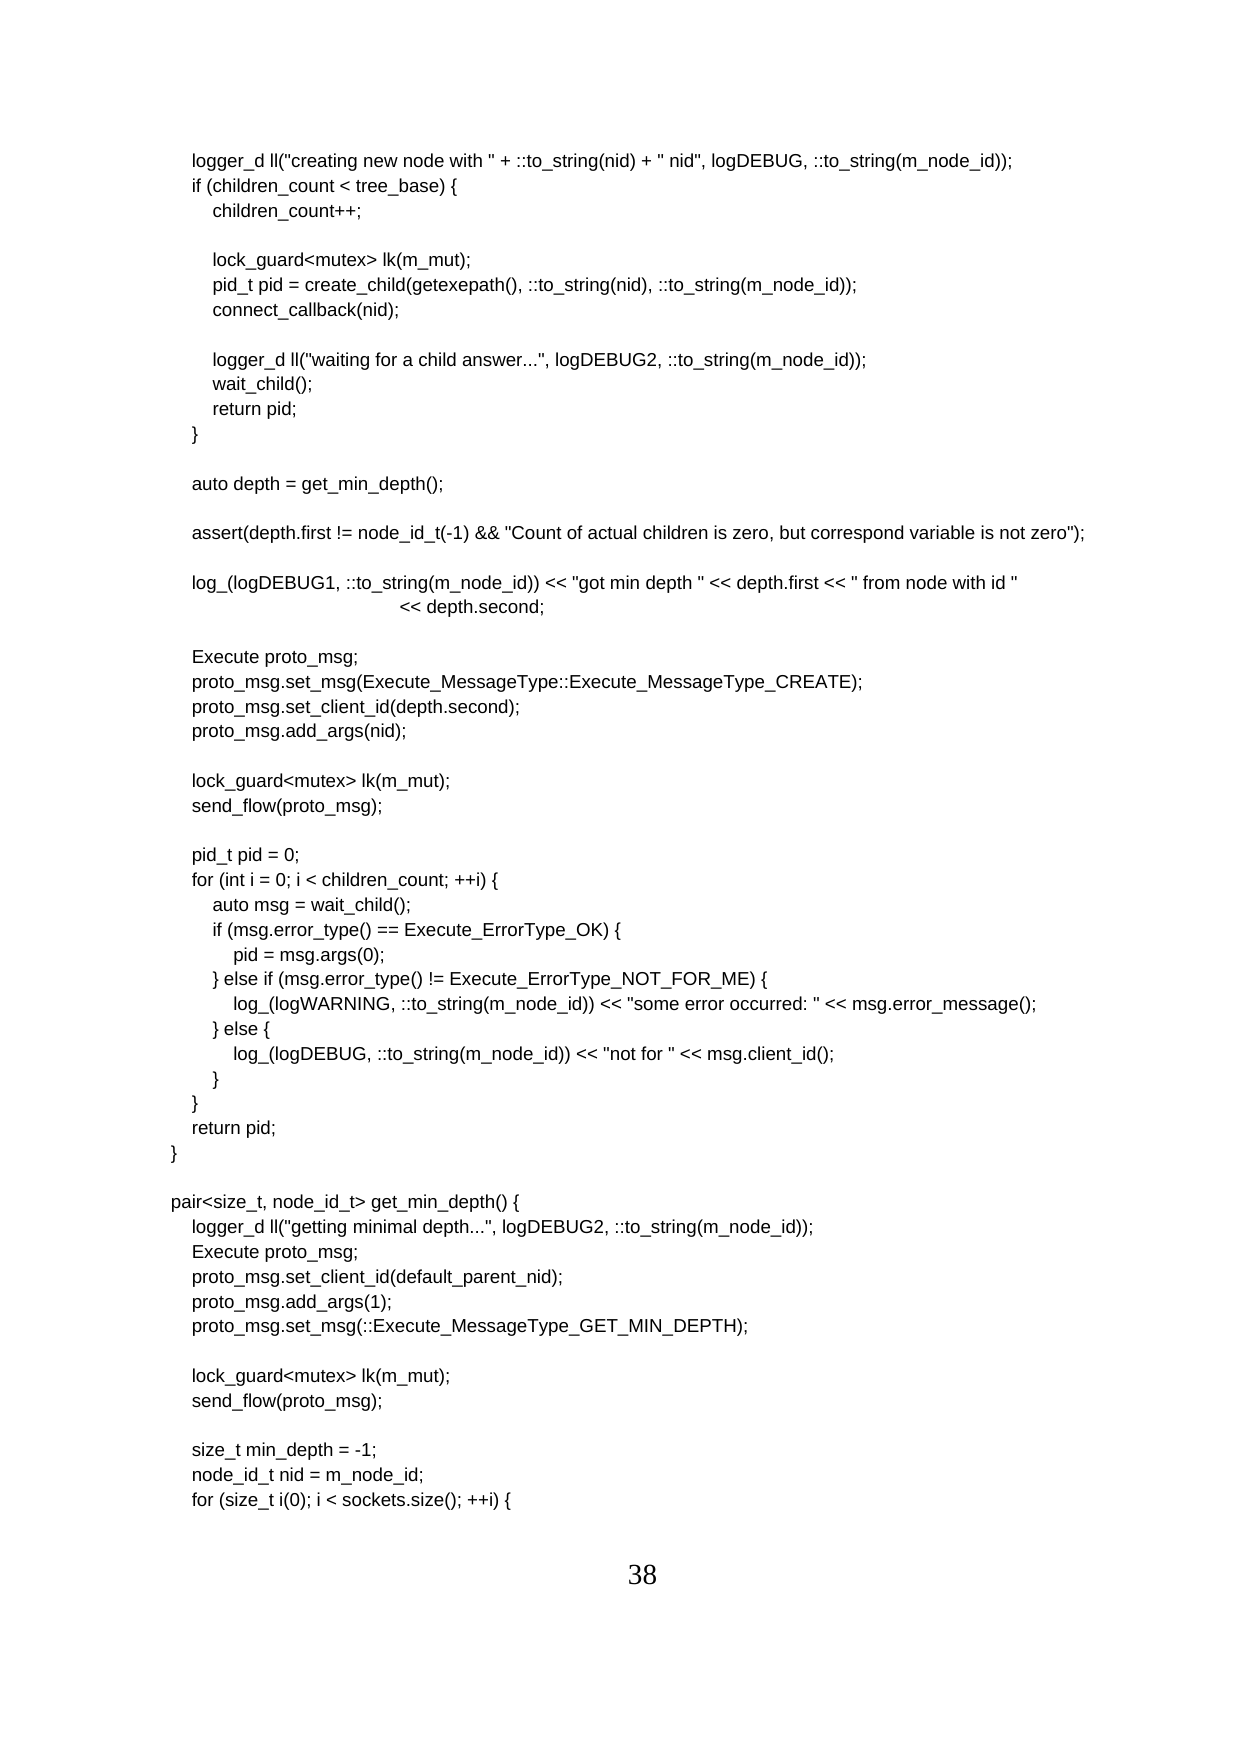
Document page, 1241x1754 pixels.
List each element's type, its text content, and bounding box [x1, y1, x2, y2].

text pid_t pid = 0; [150, 844, 1091, 866]
text } [150, 423, 1091, 444]
text Execute proto_msg; [150, 646, 1091, 667]
text lock_guard<mutex> lk(m_mut); [150, 249, 1091, 271]
text assert(depth.first != node_id_t(-1) && "Count of actual children is zero, but correspond variable is not zero"); [150, 522, 1091, 543]
text auto depth = get_min_depth(); [150, 472, 1091, 494]
text logger_d ll("waiting for a child answer...", logDEBUG2, ::to_string(m_node_id)); [150, 348, 1091, 370]
text send_flow(proto_msg); [150, 794, 1091, 816]
text pid_t pid = create_child(getexepath(), ::to_string(nid), ::to_string(m_node_id)); [150, 274, 1091, 296]
text size_t min_depth = -1; [150, 1439, 1091, 1461]
text proto_msg.add_args(nid); [150, 720, 1091, 742]
text connect_callback(nid); [150, 299, 1091, 320]
text } else { [150, 1018, 1091, 1039]
text proto_msg.set_msg(Execute_MessageType::Execute_MessageType_CREATE); [150, 671, 1091, 692]
text } [150, 1092, 1091, 1114]
text Execute proto_msg; [150, 1241, 1091, 1262]
text proto_msg.add_args(1); [150, 1290, 1091, 1312]
text lock_guard<mutex> lk(m_mut); [150, 770, 1091, 791]
text << depth.second; [150, 596, 1091, 618]
text return pid; [150, 398, 1091, 419]
text } [150, 1067, 1091, 1089]
text pair<size_t, node_id_t> get_min_depth() { [150, 1191, 1091, 1213]
text return pid; [150, 1117, 1091, 1138]
text log_(logDEBUG, ::to_string(m_node_id)) << "not for " << msg.client_id(); [150, 1042, 1091, 1064]
text log_(logWARNING, ::to_string(m_node_id)) << "some error occurred: " << msg.error_message(); [150, 993, 1091, 1014]
text logger_d ll("creating new node with " + ::to_string(nid) + " nid", logDEBUG, ::to_string(m_node_id)); [150, 150, 1091, 172]
text pid = msg.args(0); [150, 943, 1091, 965]
text for (int i = 0; i < children_count; ++i) { [150, 869, 1091, 891]
text children_count++; [150, 199, 1091, 221]
text if (msg.error_type() == Execute_ErrorType_OK) { [150, 918, 1091, 940]
text lock_guard<mutex> lk(m_mut); [150, 1365, 1091, 1386]
text wait_child(); [150, 373, 1091, 395]
text node_id_t nid = m_node_id; [150, 1464, 1091, 1486]
text log_(logDEBUG1, ::to_string(m_node_id)) << "got min depth " << depth.first << " from node with id " [150, 571, 1091, 593]
text proto_msg.set_client_id(default_parent_nid); [150, 1266, 1091, 1287]
text for (size_t i(0); i < sockets.size(); ++i) { [150, 1489, 1091, 1510]
text auto msg = wait_child(); [150, 894, 1091, 915]
text proto_msg.set_msg(::Execute_MessageType_GET_MIN_DEPTH); [150, 1315, 1091, 1337]
text } [150, 1142, 1091, 1163]
text if (children_count < tree_base) { [150, 175, 1091, 196]
text logger_d ll("getting minimal depth...", logDEBUG2, ::to_string(m_node_id)); [150, 1216, 1091, 1238]
text proto_msg.set_client_id(depth.second); [150, 695, 1091, 717]
text } else if (msg.error_type() != Execute_ErrorType_NOT_FOR_ME) { [150, 968, 1091, 990]
text send_flow(proto_msg); [150, 1389, 1091, 1411]
